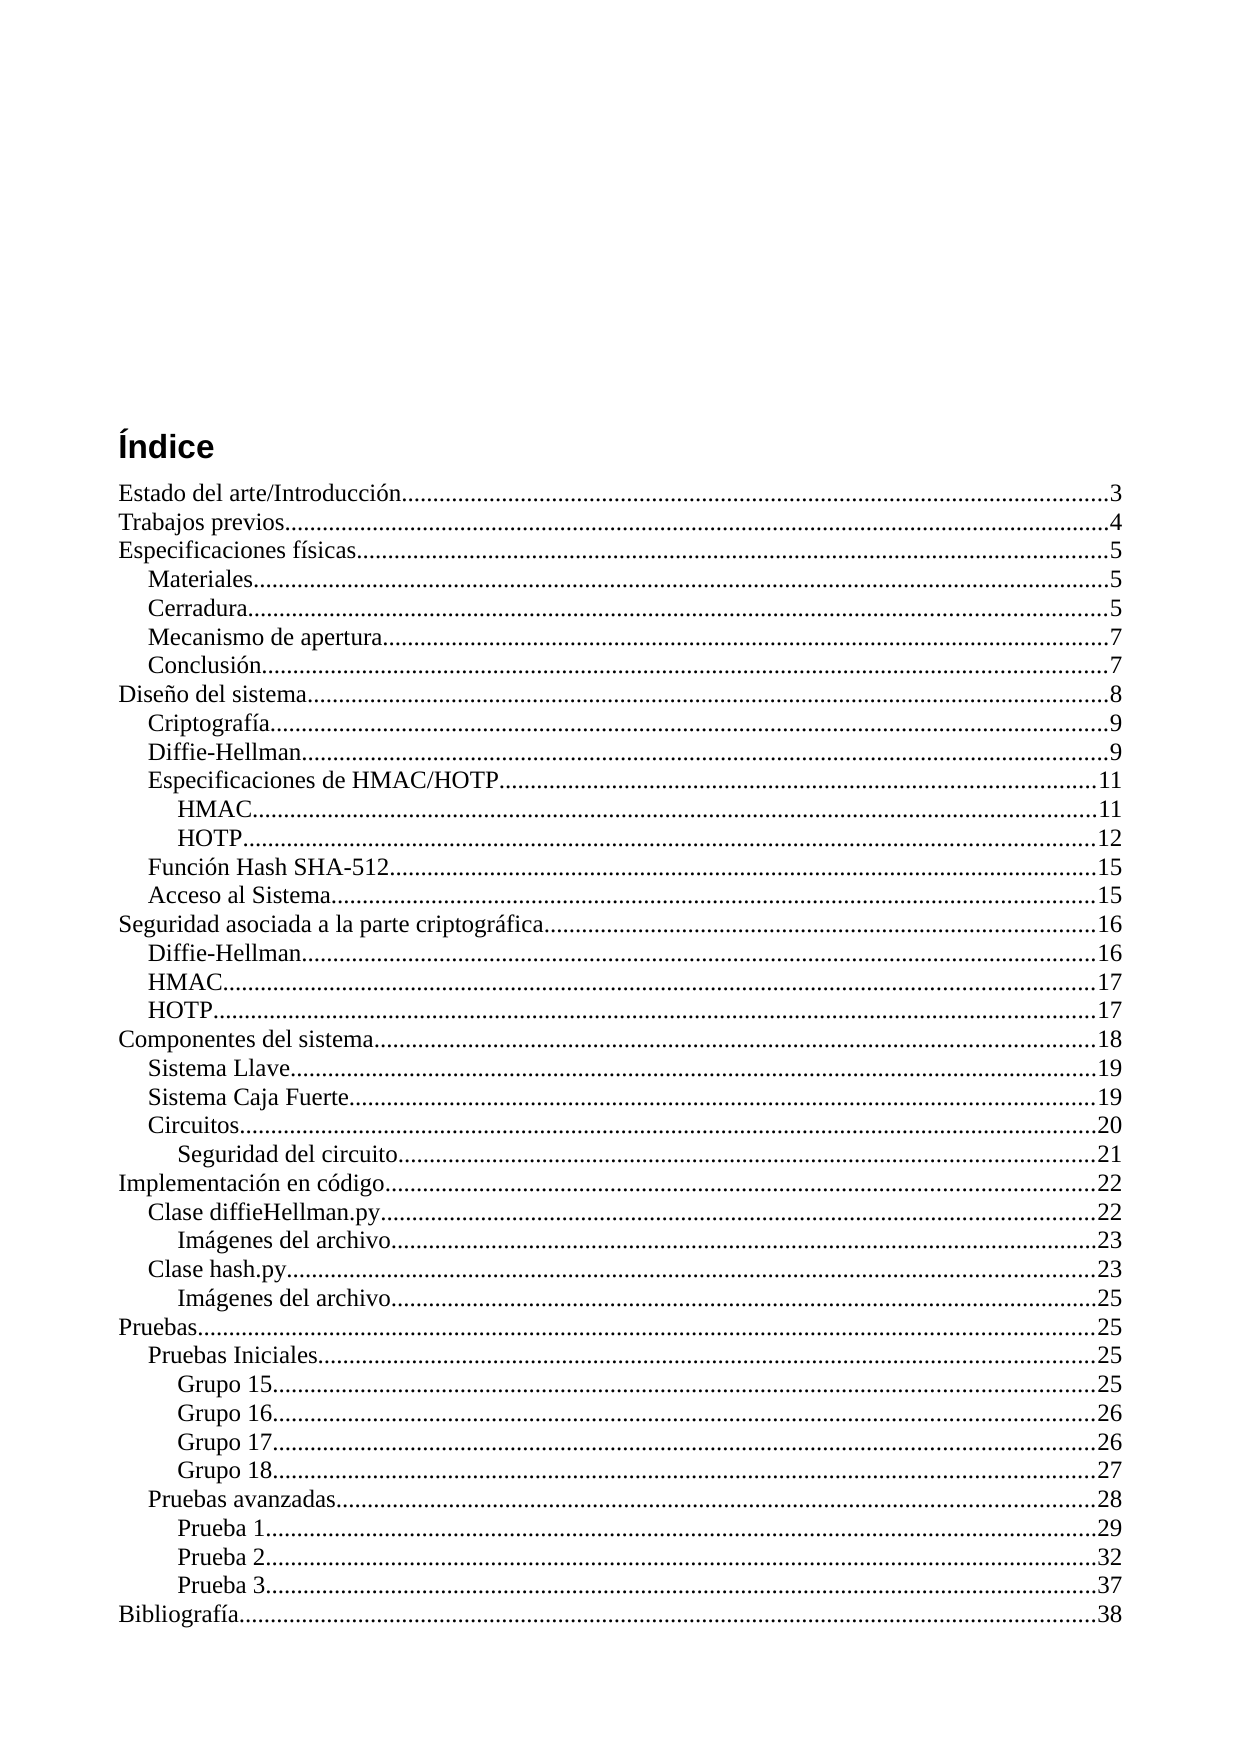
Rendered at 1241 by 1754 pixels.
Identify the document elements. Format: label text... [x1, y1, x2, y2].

text Imágenes del archivo 25 [177, 1283, 1122, 1312]
text Diseño del sistema 8 [118, 679, 1122, 708]
text HMAC 11 [177, 794, 1122, 823]
text Sistema Llave 19 [148, 1053, 1122, 1082]
text Grupo 17 26 [177, 1427, 1122, 1455]
text Clase hash.py 23 [148, 1254, 1122, 1283]
text HMAC 17 [148, 967, 1122, 995]
text Criptografía 9 [148, 708, 1122, 737]
text Diffie-Hellman 9 [148, 737, 1122, 765]
text Grupo 15 25 [177, 1369, 1122, 1398]
text Prueba 1 29 [177, 1513, 1122, 1542]
text Implementación en código 22 [118, 1168, 1122, 1197]
text HOTP 17 [148, 995, 1122, 1024]
text Mecanismo de apertura 7 [148, 622, 1122, 650]
text Grupo 16 26 [177, 1398, 1122, 1427]
text Componentes del sistema 18 [118, 1024, 1122, 1053]
text Especificaciones de HMAC/HOTP 11 [148, 765, 1122, 794]
text Circuitos 20 [148, 1110, 1122, 1139]
text Pruebas avanzadas 28 [148, 1484, 1122, 1513]
text Imágenes del archivo 23 [177, 1225, 1122, 1254]
text Seguridad del circuito 21 [177, 1139, 1122, 1168]
text Prueba 3 37 [177, 1570, 1122, 1599]
text Pruebas 25 [118, 1312, 1122, 1340]
text Acceso al Sistema 15 [148, 880, 1122, 909]
text Trabajos previos 4 [118, 507, 1122, 535]
text Seguridad asociada a la parte criptográfica 16 [118, 909, 1122, 938]
text Cerradura 5 [148, 593, 1122, 622]
text Sistema Caja Fuerte 19 [148, 1082, 1122, 1110]
text Bibliografía 38 [118, 1599, 1122, 1628]
text Prueba 2 32 [177, 1542, 1122, 1570]
text Estado del arte/Introducción 3 [118, 478, 1122, 507]
text Especificaciones físicas 5 [118, 535, 1122, 564]
text Materiales 5 [148, 564, 1122, 593]
subtitle Índice [118, 427, 1122, 465]
text Conclusión 7 [148, 650, 1122, 679]
text Función Hash SHA-512 15 [148, 852, 1122, 880]
text Clase diffieHellman.py 22 [148, 1197, 1122, 1225]
text Diffie-Hellman 16 [148, 938, 1122, 967]
text HOTP 12 [177, 823, 1122, 852]
text Pruebas Iniciales 25 [148, 1340, 1122, 1369]
text Grupo 18 27 [177, 1455, 1122, 1484]
